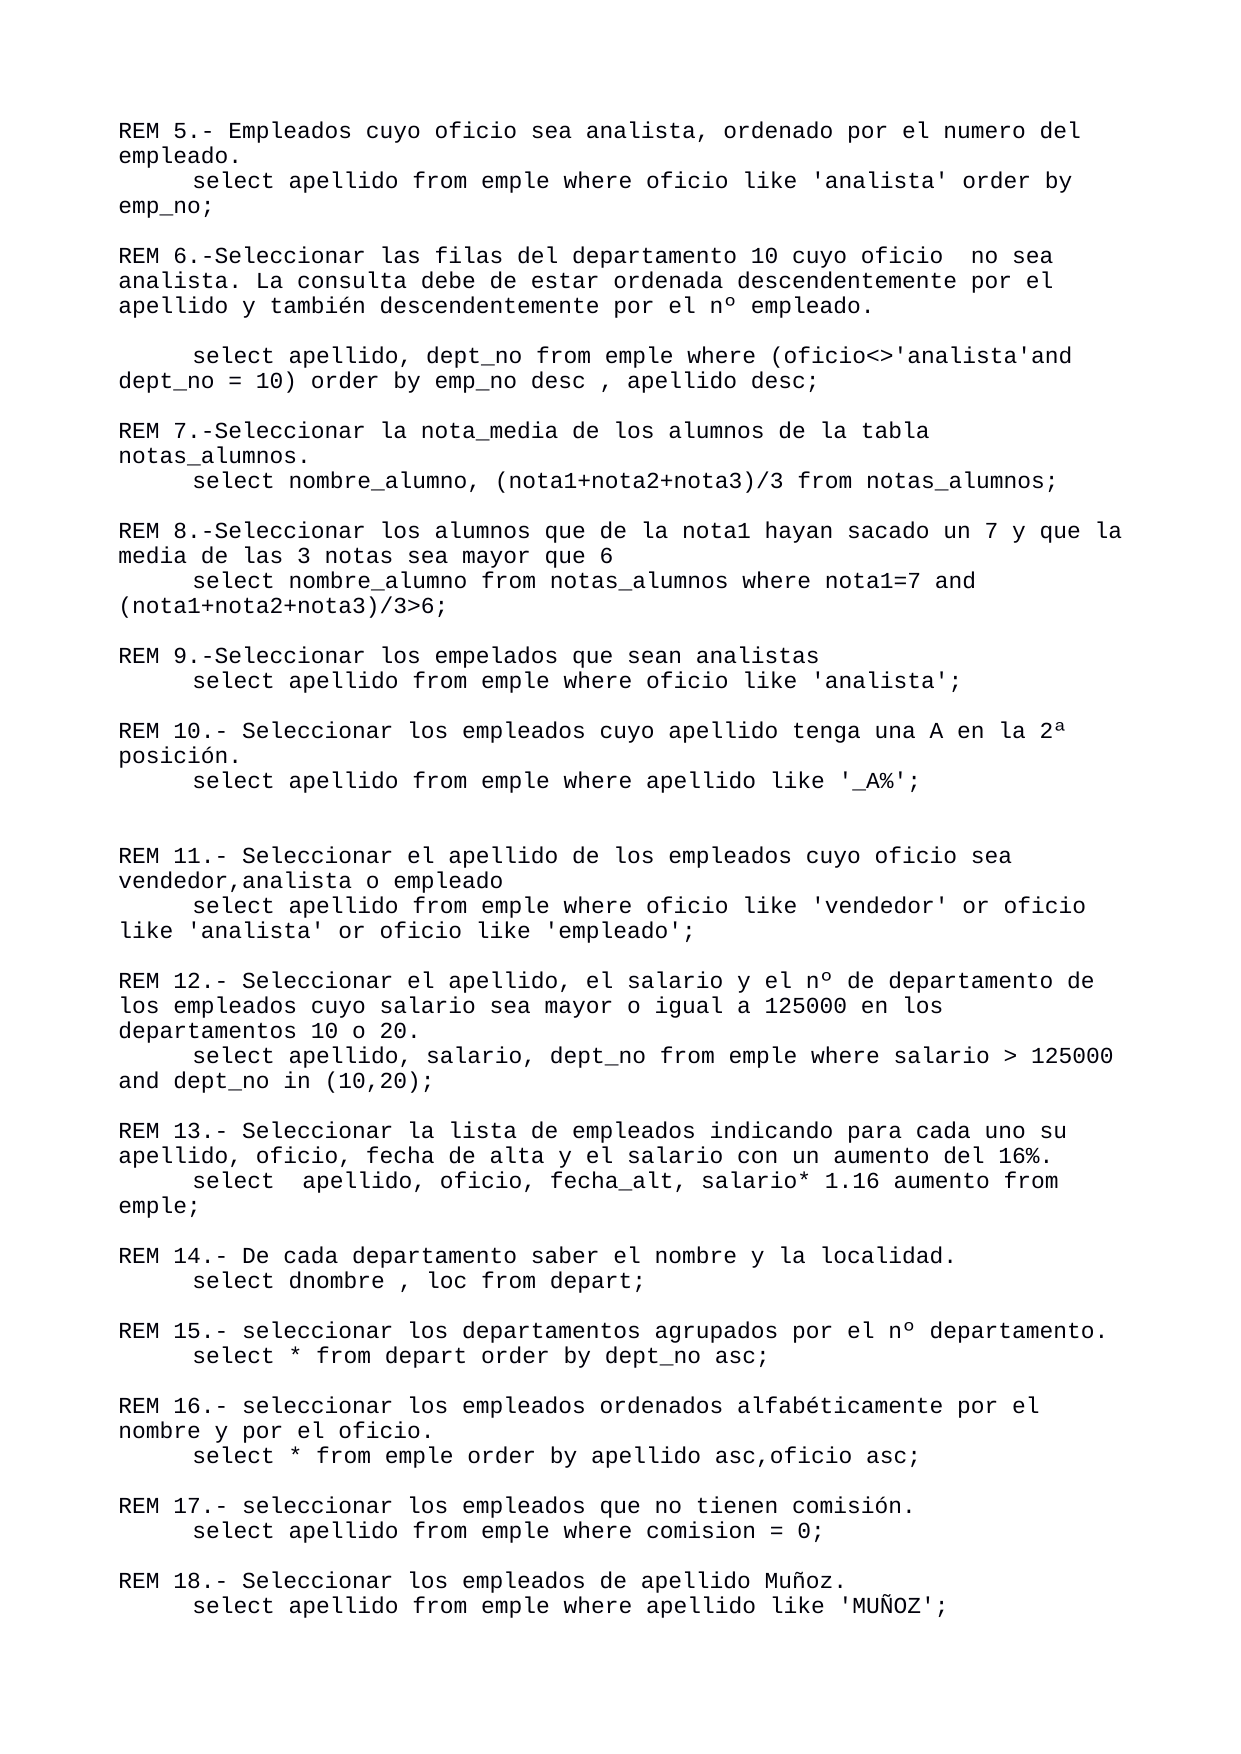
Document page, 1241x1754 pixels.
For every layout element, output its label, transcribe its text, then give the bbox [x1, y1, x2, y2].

text REM 15.- seleccionar los departamentos agrupados por el nº departamento. [118, 1318, 1122, 1343]
text select dnombre , loc from depart; [118, 1268, 1122, 1293]
text REM 13.- Seleccionar la lista de empleados indicando para cada uno su apellido, oficio, fecha de alta y el salario con un aumento del 16%. [118, 1118, 1122, 1168]
text REM 18.- Seleccionar los empleados de apellido Muñoz. [118, 1568, 1122, 1593]
text REM 17.- seleccionar los empleados que no tienen comisión. [118, 1493, 1122, 1518]
text select apellido, salario, dept_no from emple where salario > 125000 and dept_no in (10,20); [118, 1043, 1122, 1093]
text select apellido, dept_no from emple where (oficio<>'analista'and dept_no = 10) order by emp_no desc , apellido desc; [118, 343, 1122, 393]
text REM 12.- Seleccionar el apellido, el salario y el nº de departamento de los empleados cuyo salario sea mayor o igual a 125000 en los departamentos 10 o 20. [118, 968, 1122, 1043]
text REM 11.- Seleccionar el apellido de los empleados cuyo oficio sea vendedor,analista o empleado [118, 843, 1122, 893]
text REM 5.- Empleados cuyo oficio sea analista, ordenado por el numero del empleado. [118, 118, 1122, 168]
text select apellido from emple where oficio like 'analista'; [118, 668, 1122, 693]
text select apellido from emple where oficio like 'vendedor' or oficio like 'analista' or oficio like 'empleado'; [118, 893, 1122, 943]
text select apellido from emple where oficio like 'analista' order by emp_no; [118, 168, 1122, 218]
text REM 6.-Seleccionar las filas del departamento 10 cuyo oficio no sea analista. La consulta debe de estar ordenada descendentemente por el apellido y también descendentemente por el nº empleado. [118, 243, 1122, 318]
text REM 8.-Seleccionar los alumnos que de la nota1 hayan sacado un 7 y que la media de las 3 notas sea mayor que 6 [118, 518, 1122, 568]
text select apellido, oficio, fecha_alt, salario* 1.16 aumento from emple; [118, 1168, 1122, 1218]
text REM 16.- seleccionar los empleados ordenados alfabéticamente por el nombre y por el oficio. [118, 1393, 1122, 1443]
text select apellido from emple where apellido like 'MUÑOZ'; [118, 1593, 1122, 1618]
text REM 14.- De cada departamento saber el nombre y la localidad. [118, 1243, 1122, 1268]
text REM 10.- Seleccionar los empleados cuyo apellido tenga una A en la 2ª posición. [118, 718, 1122, 768]
text select nombre_alumno from notas_alumnos where nota1=7 and (nota1+nota2+nota3)/3>6; [118, 568, 1122, 618]
text select * from emple order by apellido asc,oficio asc; [118, 1443, 1122, 1468]
text REM 7.-Seleccionar la nota_media de los alumnos de la tabla notas_alumnos. [118, 418, 1122, 468]
text select * from depart order by dept_no asc; [118, 1343, 1122, 1368]
text select apellido from emple where comision = 0; [118, 1518, 1122, 1543]
text select apellido from emple where apellido like '_A%'; [118, 768, 1122, 793]
text REM 9.-Seleccionar los empelados que sean analistas [118, 643, 1122, 668]
text select nombre_alumno, (nota1+nota2+nota3)/3 from notas_alumnos; [118, 468, 1122, 493]
